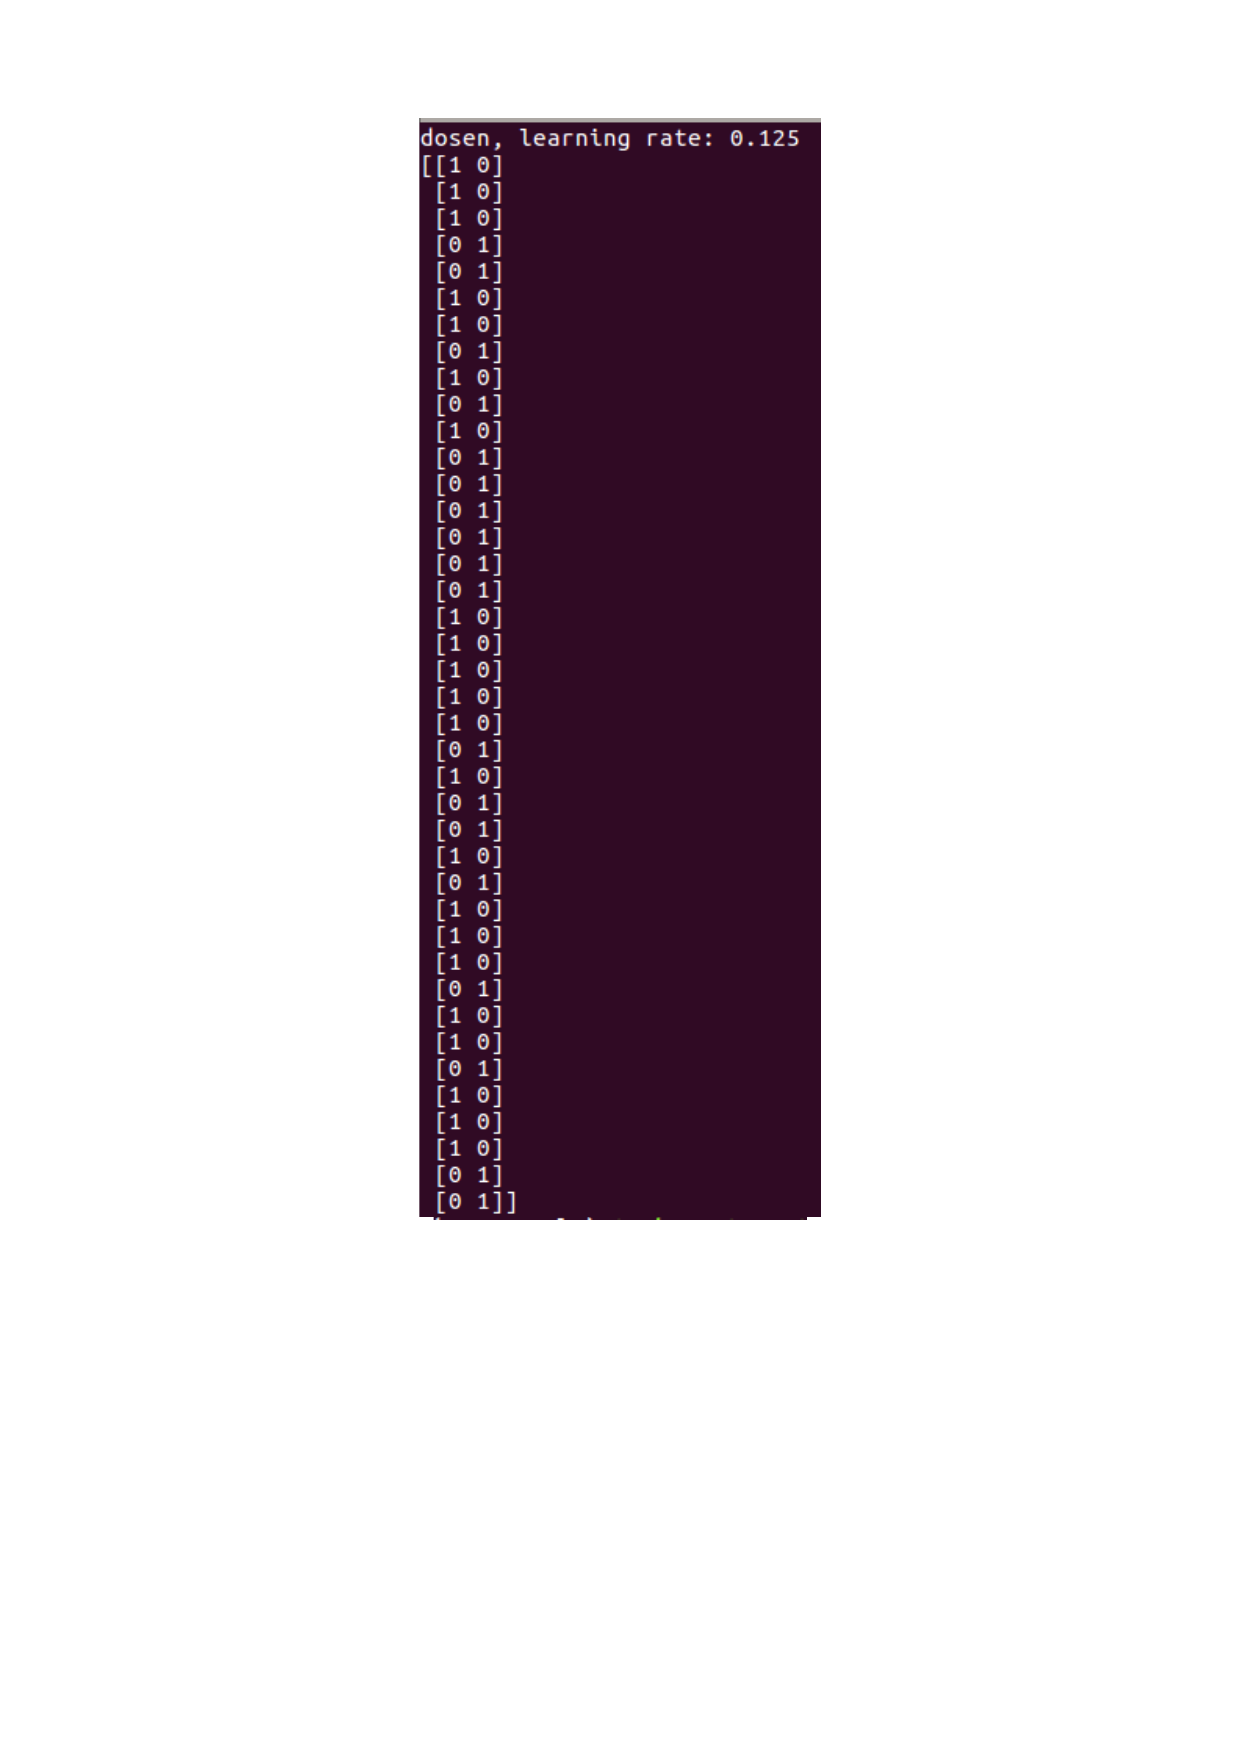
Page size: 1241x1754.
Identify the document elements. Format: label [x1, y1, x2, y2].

picture [419, 118, 821, 1220]
